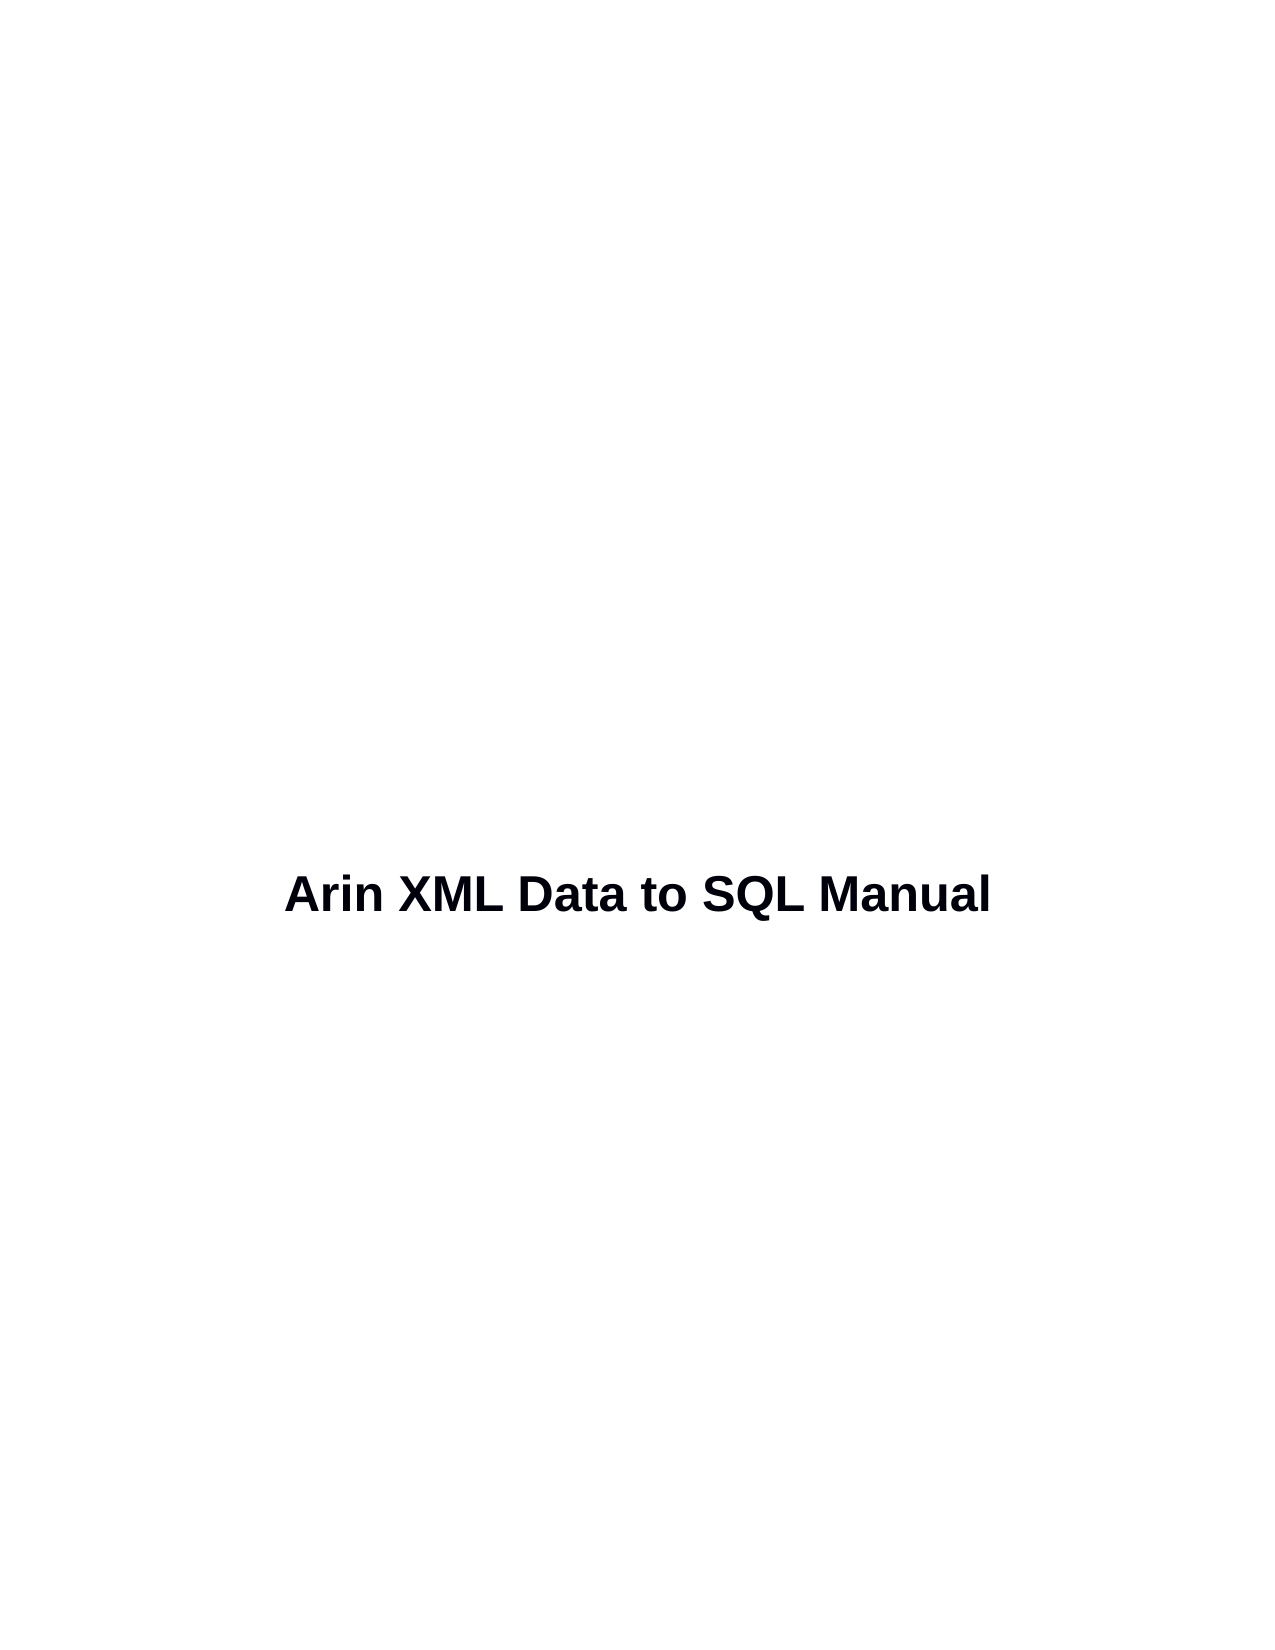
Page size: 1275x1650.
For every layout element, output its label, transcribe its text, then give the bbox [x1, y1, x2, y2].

title Arin XML Data to SQL Manual [118, 865, 1157, 923]
